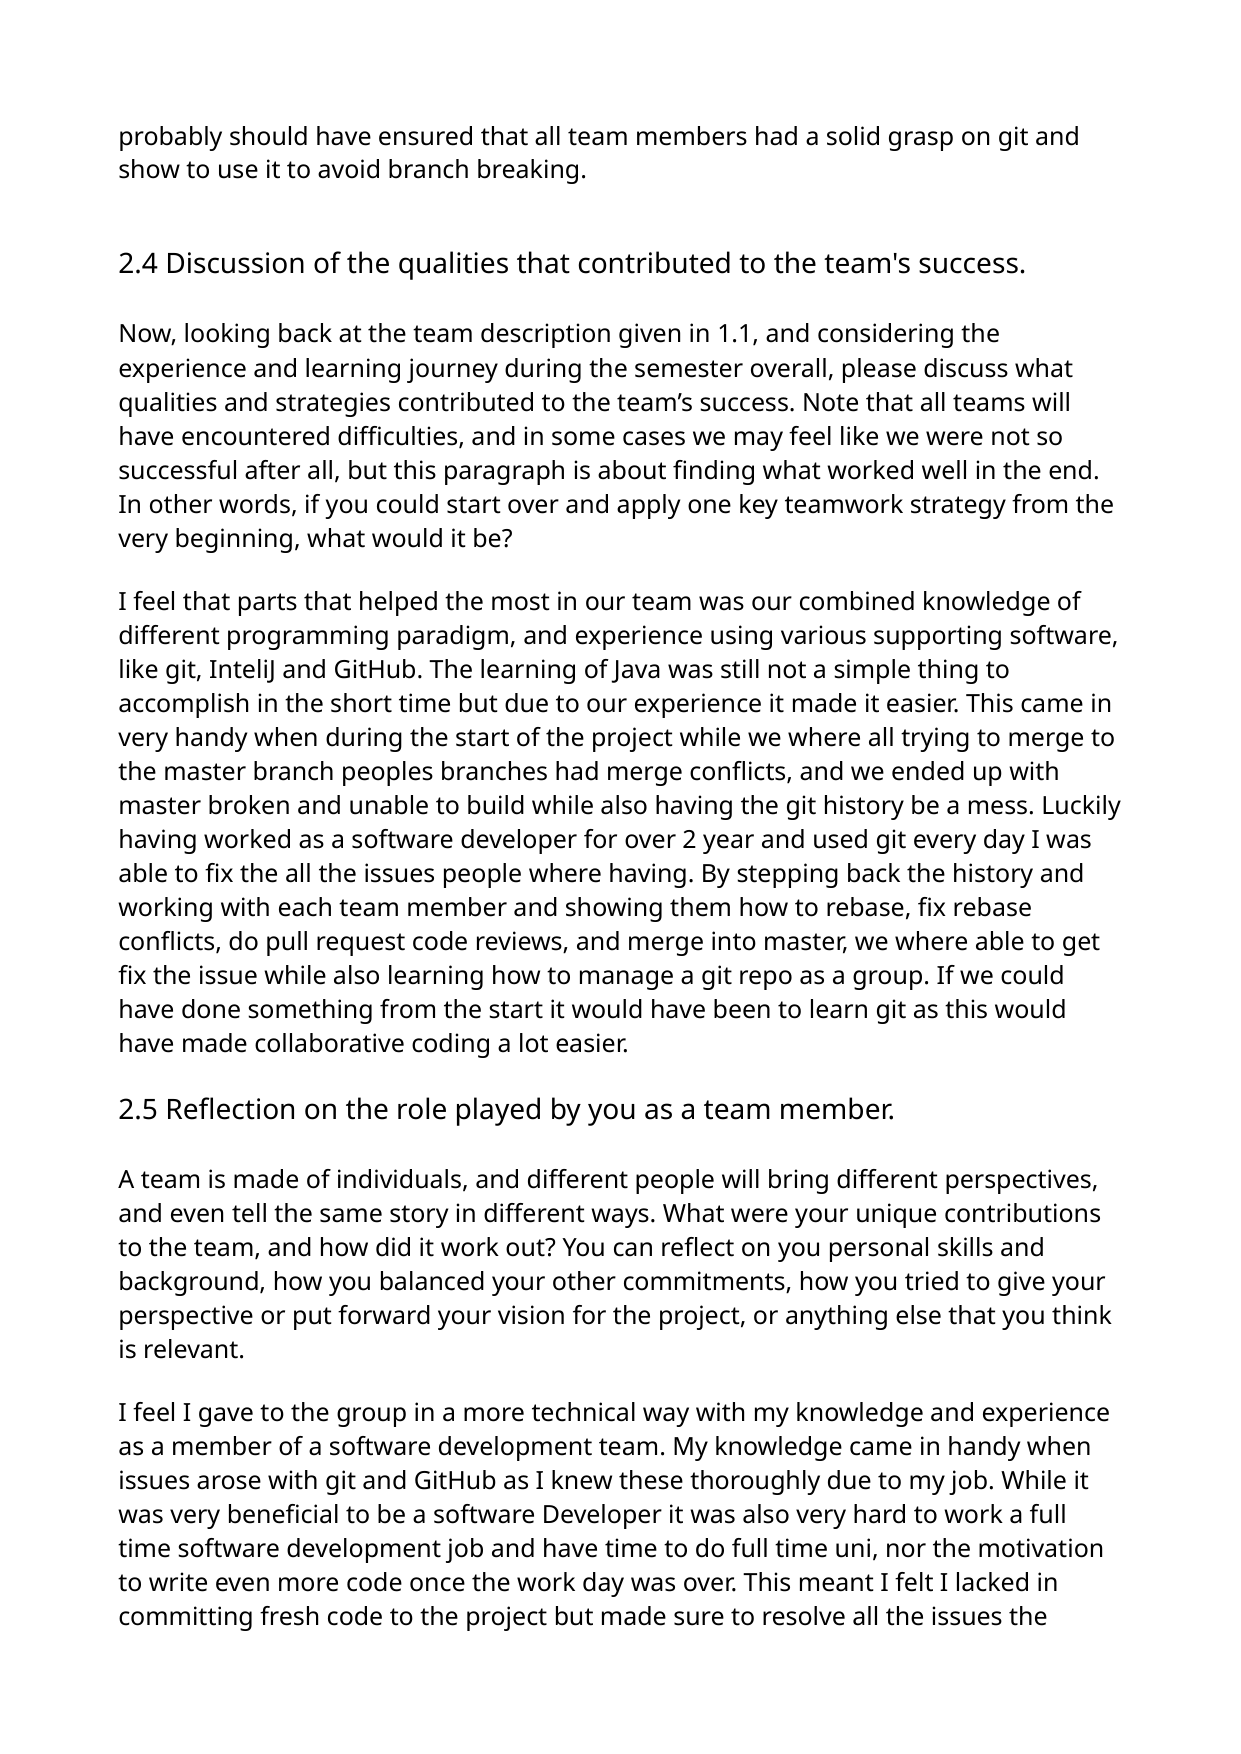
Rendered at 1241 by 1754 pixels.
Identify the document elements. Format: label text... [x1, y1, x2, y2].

text 2.5 Reflection on the role played by you as a team member. [118, 1089, 1122, 1127]
text 2.4 Discussion of the qualities that contributed to the team's success. [118, 244, 1122, 282]
text Now, looking back at the team description given in 1.1, and considering the experience and learning journey during the semester overall, please discuss what qualities and strategies contributed to the team’s success. Note that all teams will have encountered difficulties, and in some cases we may feel like we were not so successful after all, but this paragraph is about finding what worked well in the end. In other words, if you could start over and apply one key teamwork strategy from the very beginning, what would it be? [118, 282, 1122, 554]
text A team is made of individuals, and different people will bring different perspectives, and even tell the same story in different ways. What were your unique contributions to the team, and how did it work out? You can reflect on you personal skills and background, how you balanced your other commitments, how you tried to give your perspective or put forward your vision for the project, or anything else that you think is relevant. [118, 1127, 1122, 1366]
text I feel that parts that helped the most in our team was our combined knowledge of different programming paradigm, and experience using various supporting software, like git, InteliJ and GitHub. The learning of Java was still not a simple thing to accomplish in the short time but due to our experience it made it easier. This came in very handy when during the start of the project while we where all trying to merge to the master branch peoples branches had merge conflicts, and we ended up with master broken and unable to build while also having the git history be a mess. Luckily having worked as a software developer for over 2 year and used git every day I was able to fix the all the issues people where having. By stepping back the history and working with each team member and showing them how to rebase, fix rebase conflicts, do pull request code reviews, and merge into master, we where able to get fix the issue while also learning how to manage a git repo as a group. If we could have done something from the start it would have been to learn git as this would have made collaborative coding a lot easier. [118, 583, 1122, 1060]
text probably should have ensured that all team members had a solid grasp on git and show to use it to avoid branch breaking. [118, 118, 1122, 186]
text I feel I gave to the group in a more technical way with my knowledge and experience as a member of a software development team. My knowledge came in handy when issues arose with git and GitHub as I knew these thoroughly due to my job. While it was very beneficial to be a software Developer it was also very hard to work a full time software development job and have time to do full time uni, nor the motivation to write even more code once the work day was over. This meant I felt I lacked in committing fresh code to the project but made sure to resolve all the issues the [118, 1394, 1122, 1633]
